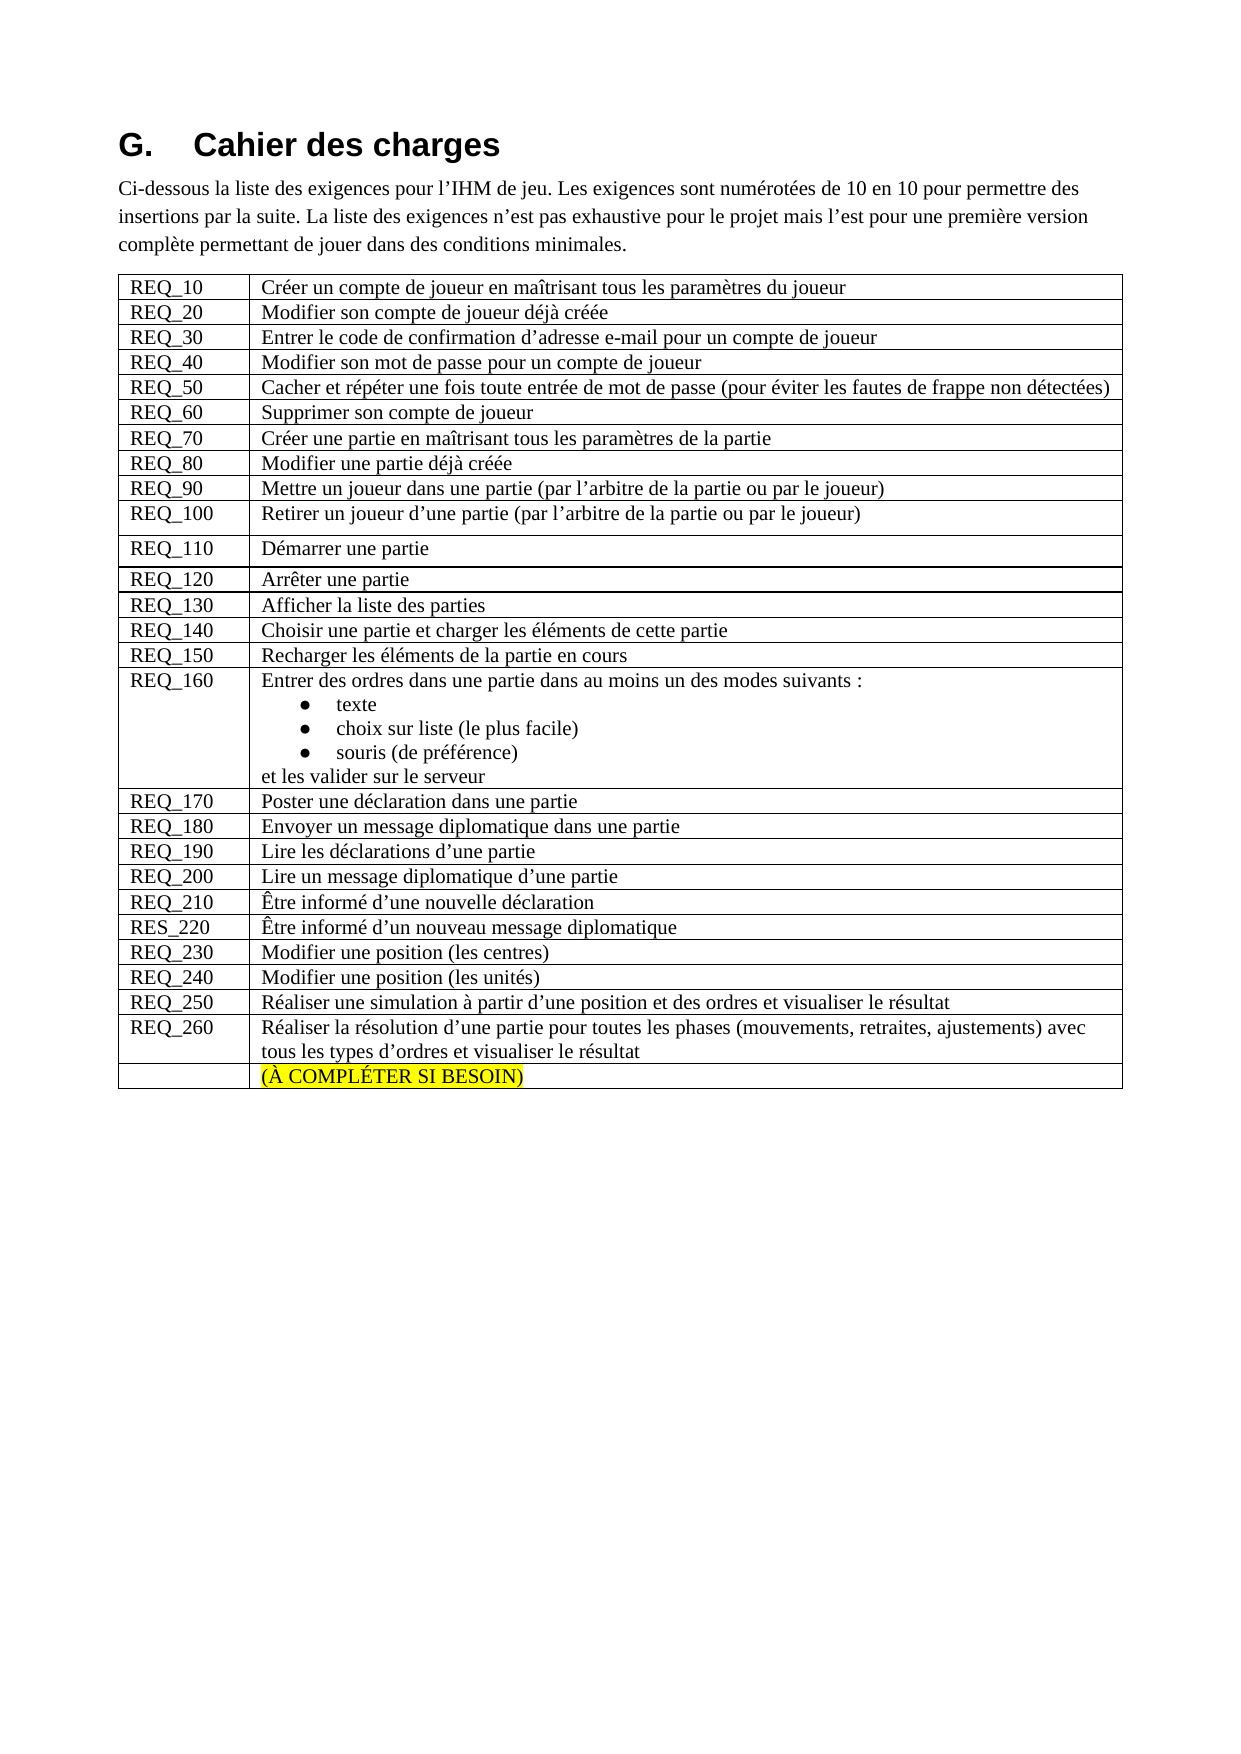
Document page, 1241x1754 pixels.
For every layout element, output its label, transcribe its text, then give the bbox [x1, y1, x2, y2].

table_cell Lire un message diplomatique d’une partie [250, 865, 1122, 888]
table_cell Réaliser la résolution d’une partie pour toutes les phases (mouvements, retraites, ajustements) avec tous les types d’ordres et visualiser le résultat [250, 1015, 1122, 1063]
text Ci-dessous la liste des exigences pour l’IHM de jeu. Les exigences sont numérotées de 10 en 10 pour permettre des insertions par la suite. La liste des exigences n’est pas exhaustive pour le projet mais l’est pour une première version complète permettant de jouer dans des conditions minimales. [118, 176, 1122, 256]
table_cell [119, 1064, 249, 1088]
table_cell Modifier une position (les centres) [250, 940, 1122, 964]
table_cell REQ_110 [119, 536, 249, 566]
table_cell Poster une déclaration dans une partie [250, 789, 1122, 813]
table_cell Entrer le code de confirmation d’adresse e-mail pour un compte de joueur [250, 325, 1122, 349]
table_cell REQ_120 [119, 568, 249, 591]
table_cell REQ_150 [119, 643, 249, 667]
table_cell Être informé d’une nouvelle déclaration [250, 890, 1122, 914]
table_cell Arrêter une partie [250, 568, 1122, 591]
table_cell REQ_90 [119, 476, 249, 500]
table_cell (À COMPLÉTER SI BESOIN) [250, 1064, 1122, 1088]
table_cell REQ_200 [119, 865, 249, 888]
table_cell Démarrer une partie [250, 536, 1122, 566]
table_cell REQ_170 [119, 789, 249, 813]
table_cell REQ_20 [119, 300, 249, 324]
table_cell REQ_50 [119, 375, 249, 399]
table_cell Entrer des ordres dans une partie dans au moins un des modes suivants : texte choix sur liste (le plus facile) souris (de préférence) et les valider sur le serveur [250, 668, 1122, 788]
table_cell Modifier une position (les unités) [250, 965, 1122, 989]
table_cell REQ_250 [119, 990, 249, 1014]
table_cell Modifier une partie déjà créée [250, 451, 1122, 474]
table_cell Réaliser une simulation à partir d’une position et des ordres et visualiser le résultat [250, 990, 1122, 1014]
table_cell REQ_60 [119, 400, 249, 424]
table_cell Modifier son compte de joueur déjà créée [250, 300, 1122, 324]
table_cell Envoyer un message diplomatique dans une partie [250, 814, 1122, 838]
table_header REQ_10 [119, 275, 249, 299]
table_cell REQ_40 [119, 350, 249, 374]
table_cell Lire les déclarations d’une partie [250, 839, 1122, 863]
list Cahier des charges [118, 125, 1122, 164]
table_cell Cacher et répéter une fois toute entrée de mot de passe (pour éviter les fautes de frappe non détectées) [250, 375, 1122, 399]
table_cell REQ_210 [119, 890, 249, 914]
table_cell REQ_80 [119, 451, 249, 474]
table_cell Choisir une partie et charger les éléments de cette partie [250, 618, 1122, 642]
table_cell Mettre un joueur dans une partie (par l’arbitre de la partie ou par le joueur) [250, 476, 1122, 500]
table_cell REQ_130 [119, 593, 249, 617]
table_cell REQ_140 [119, 618, 249, 642]
table_cell REQ_100 [119, 501, 249, 535]
table_cell REQ_180 [119, 814, 249, 838]
table_cell REQ_30 [119, 325, 249, 349]
table_cell RES_220 [119, 915, 249, 939]
table_cell Retirer un joueur d’une partie (par l’arbitre de la partie ou par le joueur) [250, 501, 1122, 535]
table_cell Recharger les éléments de la partie en cours [250, 643, 1122, 667]
table_header Créer un compte de joueur en maîtrisant tous les paramètres du joueur [250, 275, 1122, 299]
table_cell Modifier son mot de passe pour un compte de joueur [250, 350, 1122, 374]
table_cell Afficher la liste des parties [250, 593, 1122, 617]
table_cell REQ_70 [119, 425, 249, 449]
table_cell Supprimer son compte de joueur [250, 400, 1122, 424]
table_cell REQ_230 [119, 940, 249, 964]
table_cell Être informé d’un nouveau message diplomatique [250, 915, 1122, 939]
table_cell REQ_260 [119, 1015, 249, 1063]
table_cell REQ_190 [119, 839, 249, 863]
table_cell REQ_240 [119, 965, 249, 989]
table_cell REQ_160 [119, 668, 249, 788]
table_cell Créer une partie en maîtrisant tous les paramètres de la partie [250, 425, 1122, 449]
